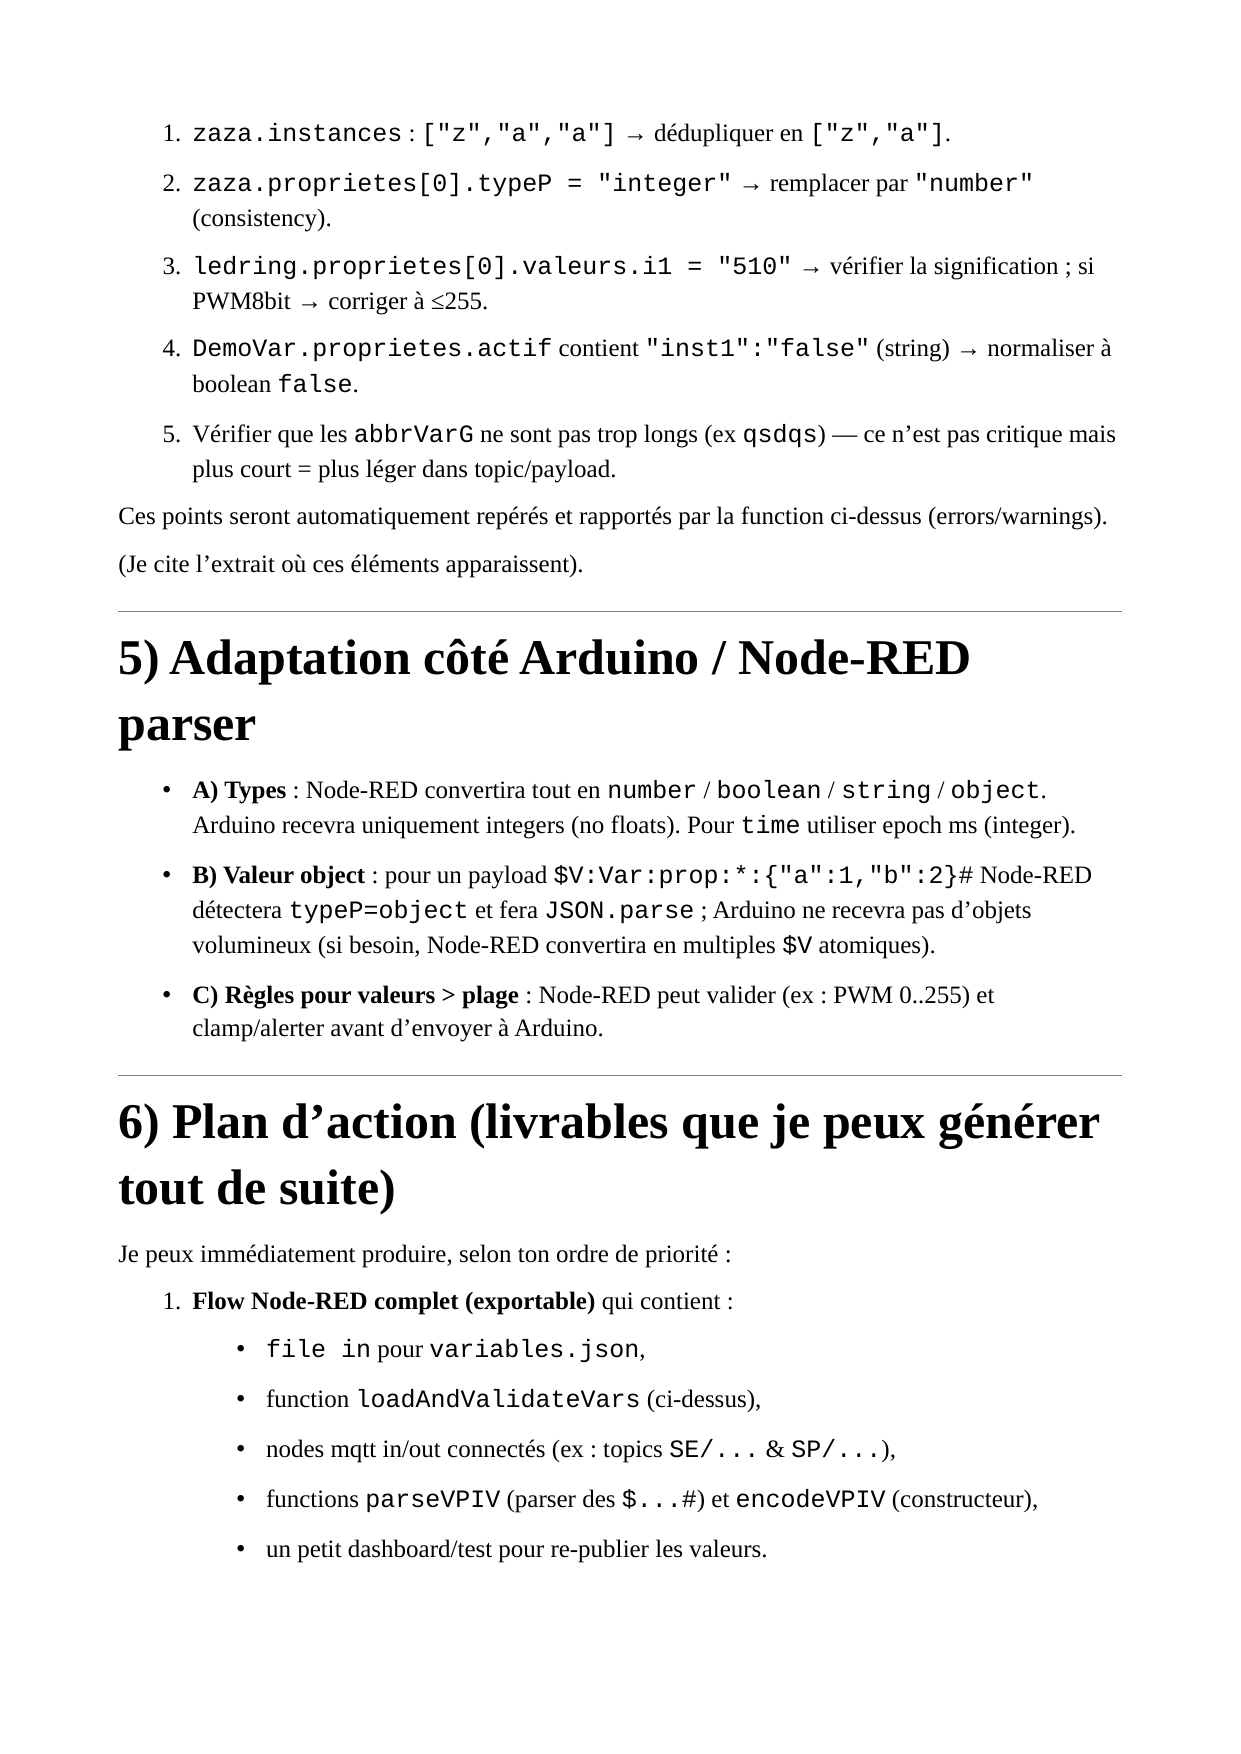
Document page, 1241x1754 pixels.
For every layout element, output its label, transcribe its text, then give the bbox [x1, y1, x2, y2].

list A) Types : Node-RED convertira tout en number / boolean / string / object. Arduino recevra uniquement integers (no floats). Pour time utiliser epoch ms (integer). [162, 775, 1122, 841]
list un petit dashboard/test pour re-publier les valeurs. [236, 1534, 1122, 1563]
subtitle 5) Adaptation côté Arduino / Node-RED parser [118, 628, 1122, 752]
list functions parseVPIV (parser des $...#) et encodeVPIV (constructeur), [236, 1484, 1122, 1515]
list Vérifier que les abbrVarG ne sont pas trop longs (ex qsdqs) — ce n’est pas critique mais plus court = plus léger dans topic/payload. [162, 419, 1122, 482]
list B) Valeur object : pour un payload $V:Var:prop:*:{"a":1,"b":2}# Node-RED détectera typeP=object et fera JSON.parse ; Arduino ne recevra pas d’objets volumineux (si besoin, Node-RED convertira en multiples $V atomiques). [162, 860, 1122, 961]
list Flow Node-RED complet (exportable) qui contient : [162, 1286, 1122, 1315]
list ledring.proprietes[0].valeurs.i1 = "510" → vérifier la signification ; si PWM8bit → corriger à ≤255. [162, 251, 1122, 315]
list function loadAndValidateVars (ci-dessus), [236, 1384, 1122, 1415]
list zaza.instances : ["z","a","a"] → dédupliquer en ["z","a"]. [162, 118, 1122, 149]
list zaza.proprietes[0].typeP = "integer" → remplacer par "number" (consistency). [162, 168, 1122, 232]
list nodes mqtt in/out connectés (ex : topics SE/... & SP/...), [236, 1434, 1122, 1465]
list file in pour variables.json, [236, 1334, 1122, 1365]
text Je peux immédiatement produire, selon ton ordre de priorité : [118, 1239, 1122, 1267]
subtitle 6) Plan d’action (livrables que je peux générer tout de suite) [118, 1092, 1122, 1216]
list DemoVar.proprietes.actif contient "inst1":"false" (string) → normaliser à boolean false. [162, 333, 1122, 399]
text Ces points seront automatiquement repérés et rapportés par la function ci-dessus (errors/warnings). [118, 501, 1122, 530]
text (Je cite l’extrait où ces éléments apparaissent). [118, 549, 1122, 578]
list C) Règles pour valeurs > plage : Node-RED peut valider (ex : PWM 0..255) et clamp/alerter avant d’envoyer à Arduino. [162, 980, 1122, 1042]
